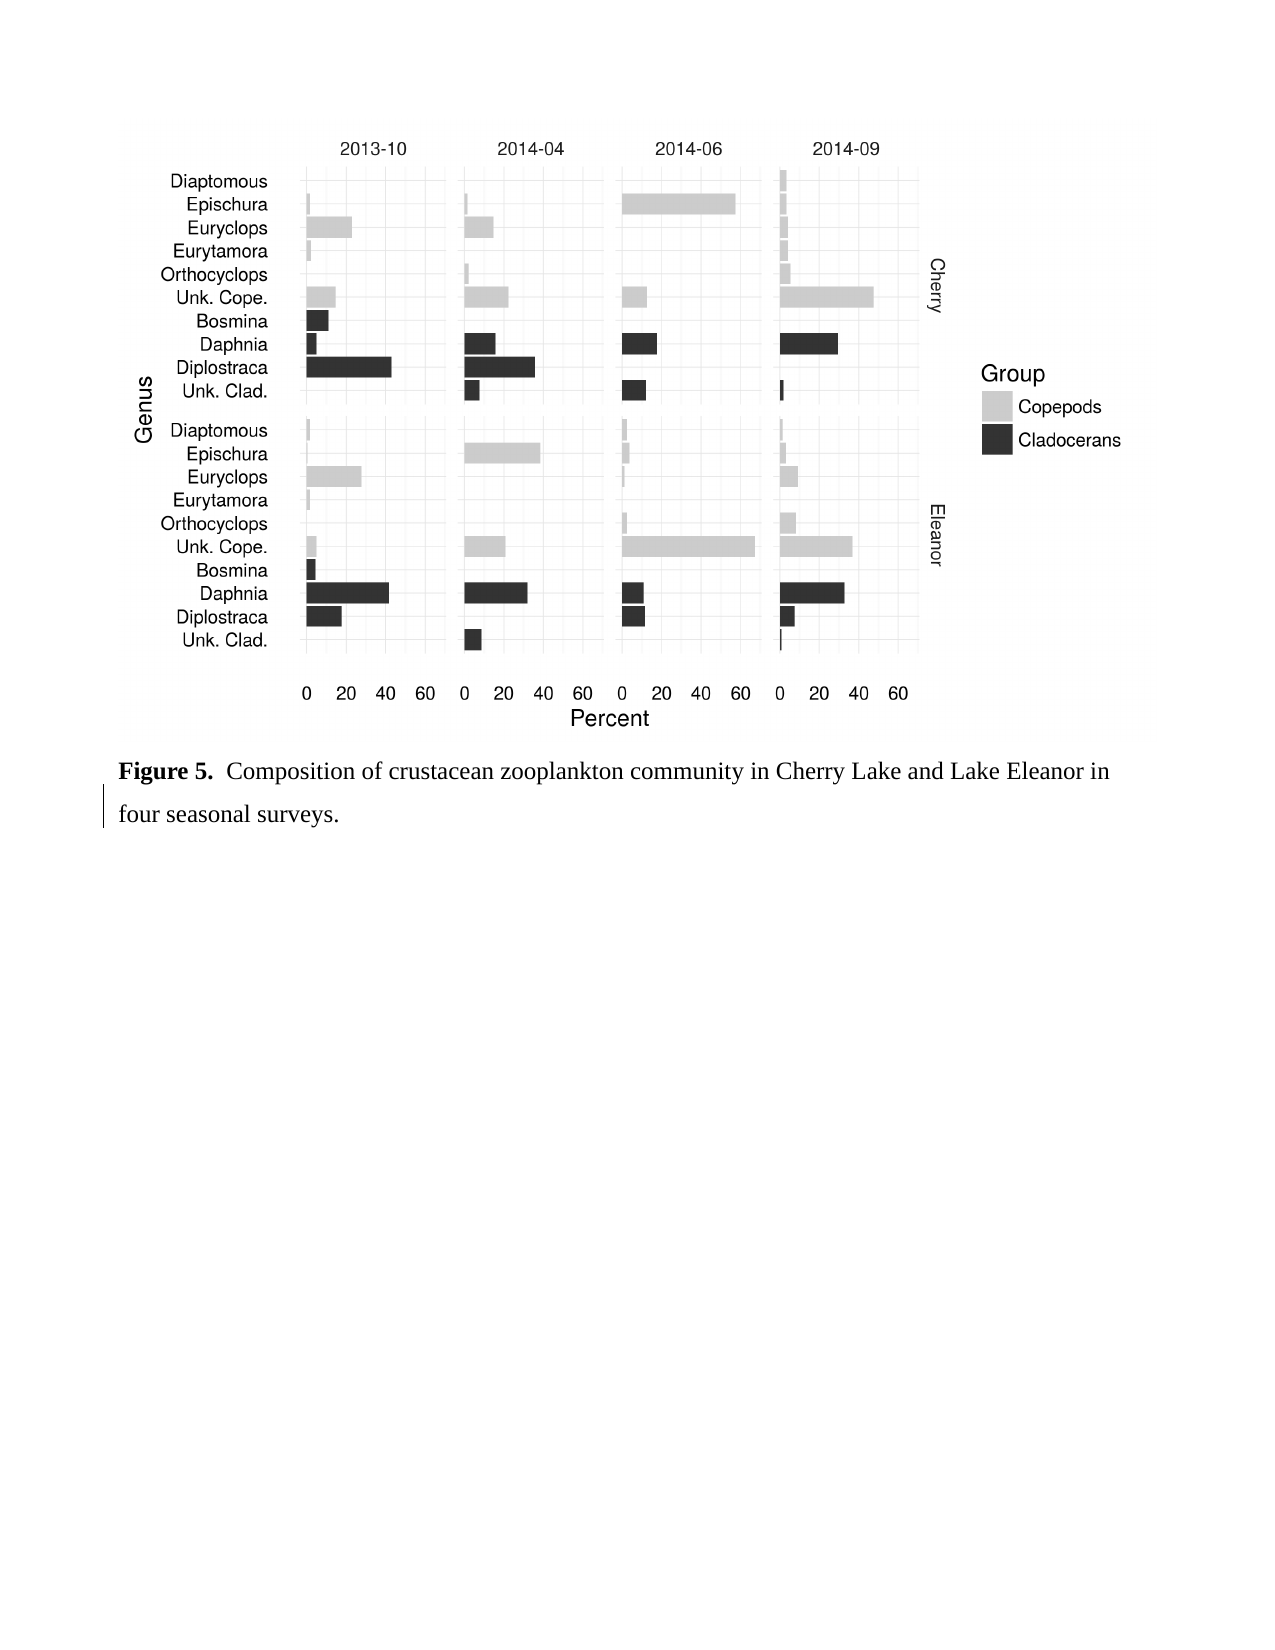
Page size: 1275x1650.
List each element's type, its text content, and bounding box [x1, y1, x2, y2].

text Figure 5. Composition of crustacean zooplankton community in Cherry Lake and Lake Eleanor in four seasonal surveys. [118, 756, 1157, 828]
picture [118, 118, 1157, 742]
